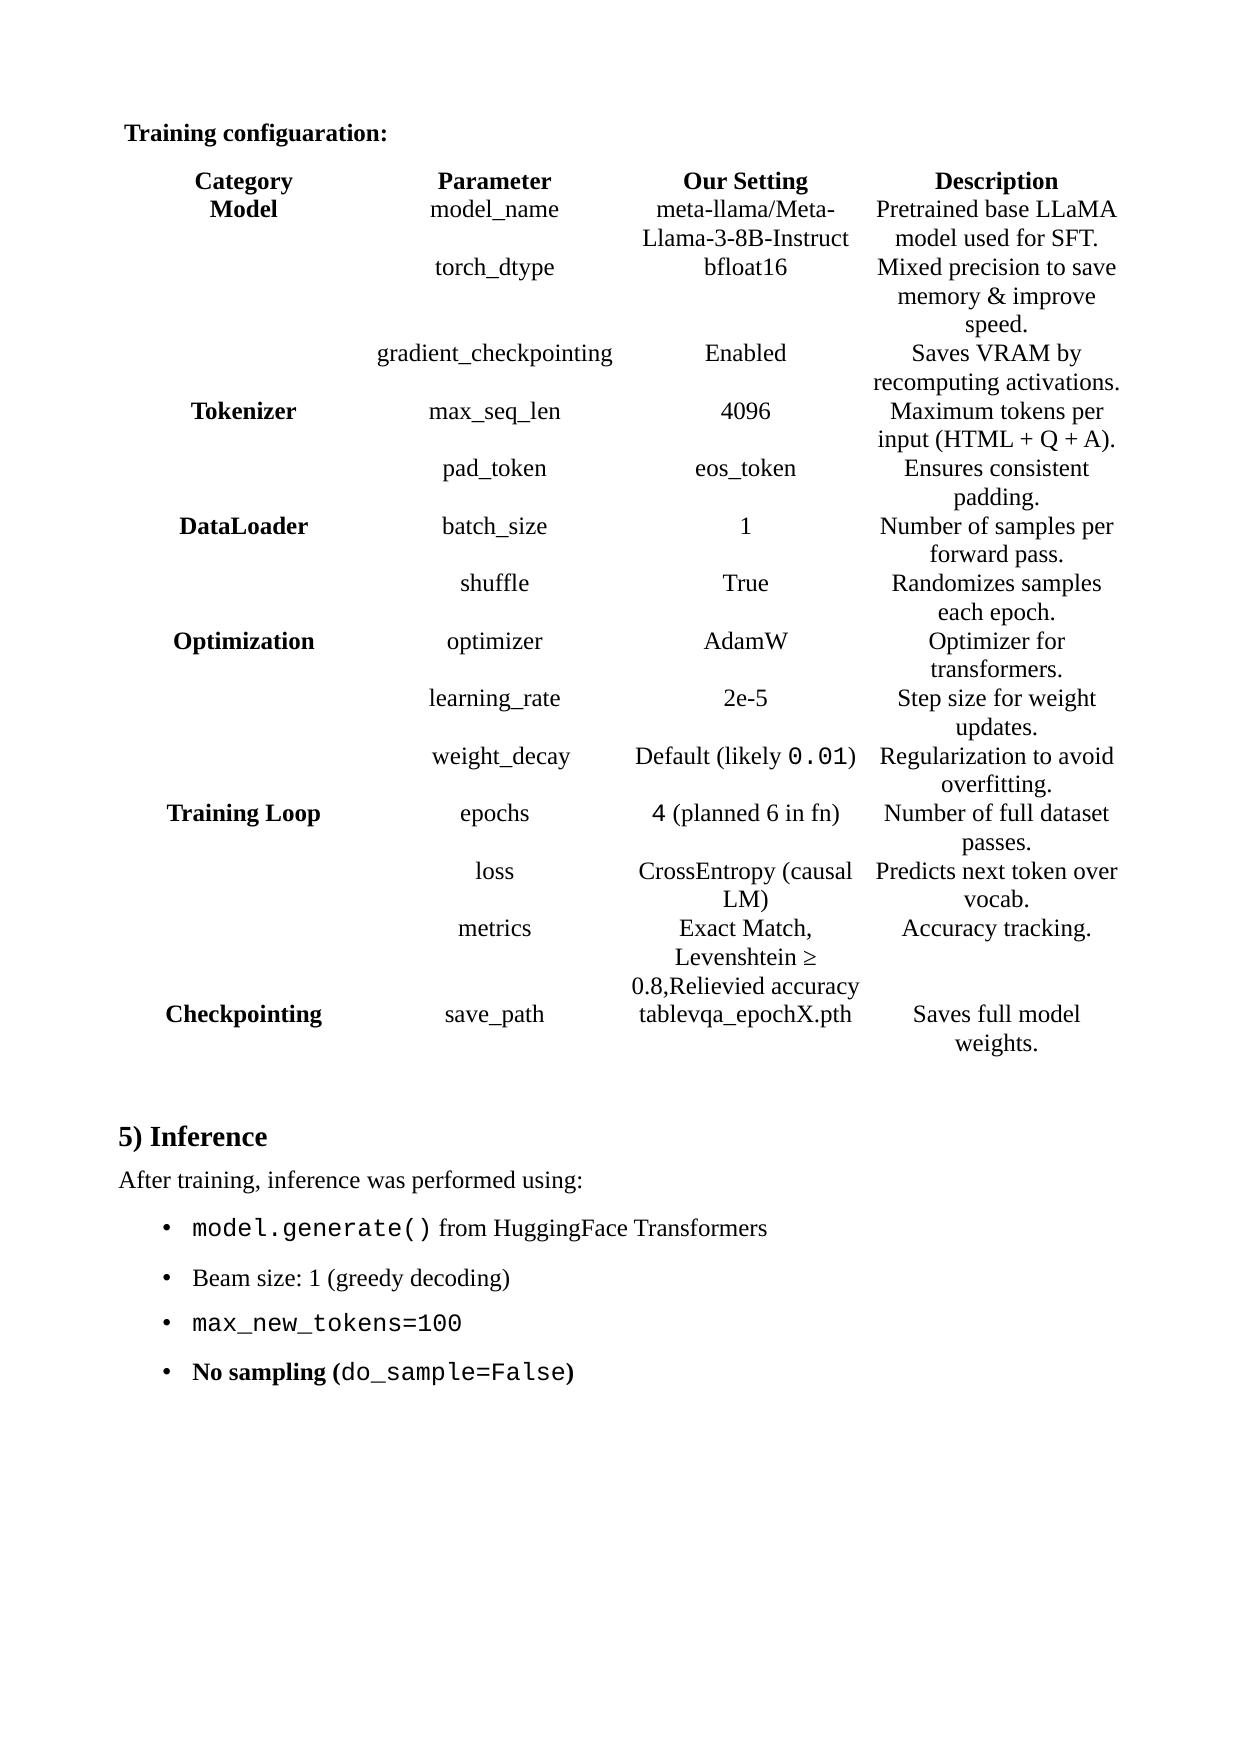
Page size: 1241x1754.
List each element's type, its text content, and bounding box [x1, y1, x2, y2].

table_cell 1 [620, 511, 871, 568]
table_cell max_seq_len [369, 396, 620, 453]
table_cell Checkpointing [118, 1000, 369, 1057]
table_cell [118, 568, 369, 626]
list model.generate() from HuggingFace Transformers [162, 1213, 1122, 1244]
table_cell pad_token [369, 453, 620, 511]
table_cell Model [118, 195, 369, 252]
table_cell [118, 453, 369, 511]
table_header Parameter [369, 166, 620, 194]
list max_new_tokens=100 [162, 1310, 1122, 1339]
table_cell Exact Match, Levenshtein ≥ 0.8,Relievied accuracy [620, 913, 871, 999]
table_cell AdamW [620, 626, 871, 683]
table_cell metrics [369, 913, 620, 999]
table_cell weight_decay [369, 741, 620, 798]
table_cell Pretrained base LLaMA model used for SFT. [871, 195, 1122, 252]
table_cell Training Loop [118, 798, 369, 856]
list Beam size: 1 (greedy decoding) [162, 1263, 1122, 1292]
table_cell tablevqa_epochX.pth [620, 1000, 871, 1057]
table_cell gradient_checkpointing [369, 338, 620, 396]
table_cell model_name [369, 195, 620, 252]
table_cell learning_rate [369, 683, 620, 741]
table_cell Saves VRAM by recomputing activations. [871, 338, 1122, 396]
table_cell [118, 856, 369, 913]
table_cell epochs [369, 798, 620, 856]
table_cell meta-llama/Meta-Llama-3-8B-Instruct [620, 195, 871, 252]
table_cell [118, 741, 369, 798]
table_cell 4096 [620, 396, 871, 453]
table_cell Predicts next token over vocab. [871, 856, 1122, 913]
table_cell Mixed precision to save memory & improve speed. [871, 252, 1122, 338]
list No sampling (do_sample=False) [162, 1357, 1122, 1388]
table_cell torch_dtype [369, 252, 620, 338]
table_cell Ensures consistent padding. [871, 453, 1122, 511]
table_cell Regularization to avoid overfitting. [871, 741, 1122, 798]
table_header Our Setting [620, 166, 871, 194]
table_cell 4 (planned 6 in fn) [620, 798, 871, 856]
table_cell eos_token [620, 453, 871, 511]
table_cell Saves full model weights. [871, 1000, 1122, 1057]
table_cell 2e-5 [620, 683, 871, 741]
table_cell Optimization [118, 626, 369, 683]
table_cell Enabled [620, 338, 871, 396]
table_cell loss [369, 856, 620, 913]
table_cell Tokenizer [118, 396, 369, 453]
table_cell bfloat16 [620, 252, 871, 338]
table_cell Accuracy tracking. [871, 913, 1122, 999]
table_cell CrossEntropy (causal LM) [620, 856, 871, 913]
table_cell Optimizer for transformers. [871, 626, 1122, 683]
table_cell True [620, 568, 871, 626]
table_header Category [118, 166, 369, 194]
table_cell [118, 913, 369, 999]
table_cell Number of full dataset passes. [871, 798, 1122, 856]
table_cell save_path [369, 1000, 620, 1057]
table_cell [118, 252, 369, 338]
table_cell DataLoader [118, 511, 369, 568]
table_cell Maximum tokens per input (HTML + Q + A). [871, 396, 1122, 453]
subtitle 5) Inference [118, 1119, 1122, 1153]
table_header Description [871, 166, 1122, 194]
table_cell optimizer [369, 626, 620, 683]
table_cell Number of samples per forward pass. [871, 511, 1122, 568]
text Training configuaration: [118, 118, 1122, 147]
table_cell Default (likely 0.01) [620, 741, 871, 798]
table_cell [118, 683, 369, 741]
table_cell batch_size [369, 511, 620, 568]
table_cell Step size for weight updates. [871, 683, 1122, 741]
table_cell [118, 338, 369, 396]
table_cell Randomizes samples each epoch. [871, 568, 1122, 626]
text After training, inference was performed using: [118, 1165, 1122, 1194]
table_cell shuffle [369, 568, 620, 626]
